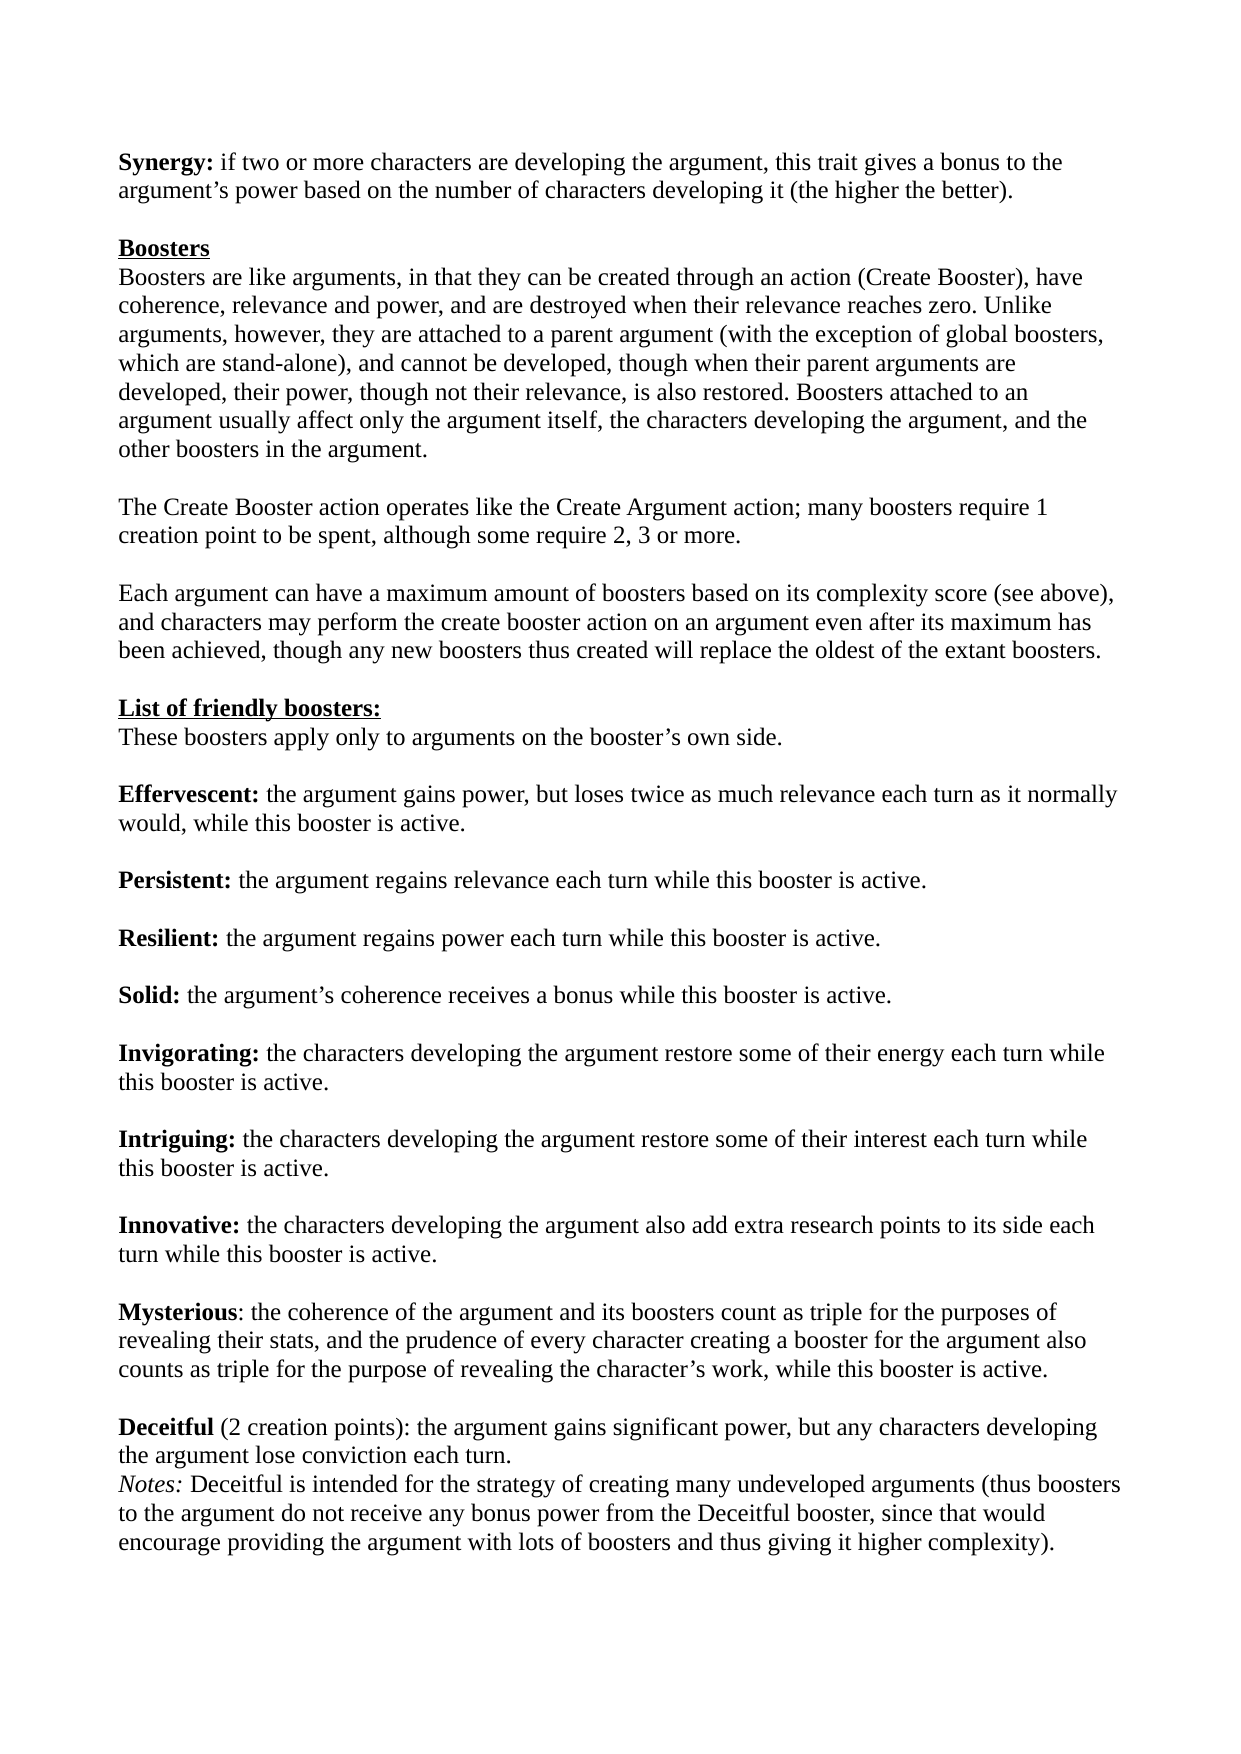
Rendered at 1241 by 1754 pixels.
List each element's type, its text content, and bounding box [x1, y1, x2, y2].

text List of friendly boosters: [118, 693, 1122, 722]
text Boosters are like arguments, in that they can be created through an action (Create Booster), have coherence, relevance and power, and are destroyed when their relevance reaches zero. Unlike arguments, however, they are attached to a parent argument (with the exception of global boosters, which are stand-alone), and cannot be developed, though when their parent arguments are developed, their power, though not their relevance, is also restored. Boosters attached to an argument usually affect only the argument itself, the characters developing the argument, and the other boosters in the argument. [118, 262, 1122, 463]
text Persistent: the argument regains relevance each turn while this booster is active. [118, 866, 1122, 894]
text Deceitful (2 creation points): the argument gains significant power, but any characters developing the argument lose conviction each turn. [118, 1412, 1122, 1469]
text Resilient: the argument regains power each turn while this booster is active. [118, 923, 1122, 952]
text Invigorating: the characters developing the argument restore some of their energy each turn while this booster is active. [118, 1038, 1122, 1096]
text Notes: Deceitful is intended for the strategy of creating many undeveloped arguments (thus boosters to the argument do not receive any bonus power from the Deceitful booster, since that would encourage providing the argument with lots of boosters and thus giving it higher complexity). [118, 1469, 1122, 1556]
text Intriguing: the characters developing the argument restore some of their interest each turn while this booster is active. [118, 1124, 1122, 1182]
text Boosters [118, 233, 1122, 262]
text Innovative: the characters developing the argument also add extra research points to its side each turn while this booster is active. [118, 1211, 1122, 1268]
text The Create Booster action operates like the Create Argument action; many boosters require 1 creation point to be spent, although some require 2, 3 or more. [118, 492, 1122, 549]
text Effervescent: the argument gains power, but loses twice as much relevance each turn as it normally would, while this booster is active. [118, 779, 1122, 837]
text Mysterious: the coherence of the argument and its boosters count as triple for the purposes of revealing their stats, and the prudence of every character creating a booster for the argument also counts as triple for the purpose of revealing the character’s work, while this booster is active. [118, 1297, 1122, 1383]
text These boosters apply only to arguments on the booster’s own side. [118, 722, 1122, 751]
text Each argument can have a maximum amount of boosters based on its complexity score (see above), and characters may perform the create booster action on an argument even after its maximum has been achieved, though any new boosters thus created will replace the oldest of the extant boosters. [118, 578, 1122, 664]
text Solid: the argument’s coherence receives a bonus while this booster is active. [118, 981, 1122, 1009]
text Synergy: if two or more characters are developing the argument, this trait gives a bonus to the argument’s power based on the number of characters developing it (the higher the better). [118, 147, 1122, 204]
